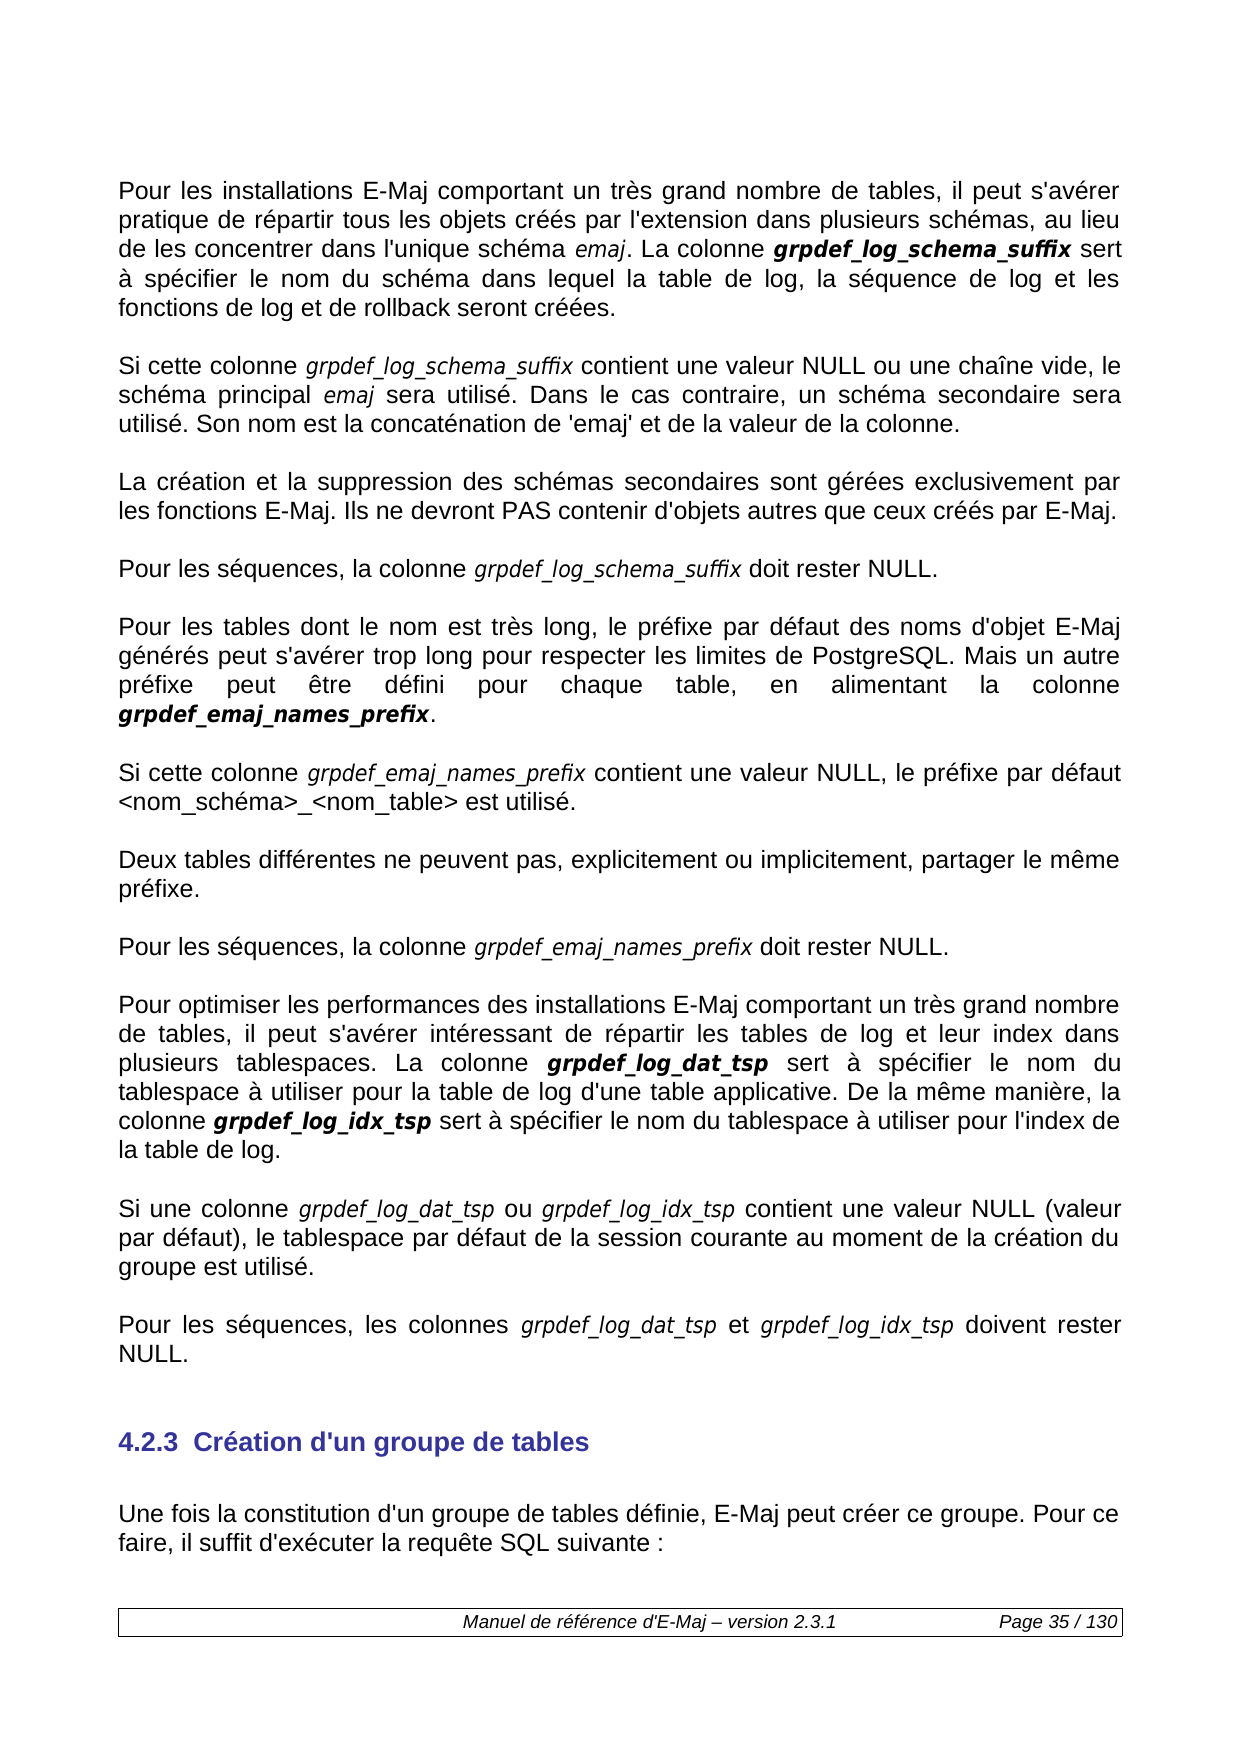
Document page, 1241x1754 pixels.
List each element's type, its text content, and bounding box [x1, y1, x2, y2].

text Si cette colonne grpdef_emaj_names_prefix contient une valeur NULL, le préfixe par défaut <nom_schéma>_<nom_table> est utilisé. [118, 757, 1122, 816]
text Une fois la constitution d'un groupe de tables définie, E-Maj peut créer ce groupe. Pour ce faire, il suffit d'exécuter la requête SQL suivante : [118, 1498, 1122, 1557]
text Pour les séquences, les colonnes grpdef_log_dat_tsp et grpdef_log_idx_tsp doivent rester NULL. [118, 1310, 1122, 1368]
text La création et la suppression des schémas secondaires sont gérées exclusivement par les fonctions E-Maj. Ils ne devront PAS contenir d'objets autres que ceux créés par E-Maj. [118, 467, 1122, 525]
text Pour optimiser les performances des installations E-Maj comportant un très grand nombre de tables, il peut s'avérer intéressant de répartir les tables de log et leur index dans plusieurs tablespaces. La colonne grpdef_log_dat_tsp sert à spécifier le nom du tablespace à utiliser pour la table de log d'une table applicative. De la même manière, la colonne grpdef_log_idx_tsp sert à spécifier le nom du tablespace à utiliser pour l'index de la table de log. [118, 990, 1122, 1164]
text Si cette colonne grpdef_log_schema_suffix contient une valeur NULL ou une chaîne vide, le schéma principal emaj sera utilisé. Dans le cas contraire, un schéma secondaire sera utilisé. Son nom est la concaténation de 'emaj' et de la valeur de la colonne. [118, 351, 1122, 438]
text Si une colonne grpdef_log_dat_tsp ou grpdef_log_idx_tsp contient une valeur NULL (valeur par défaut), le tablespace par défaut de la session courante au moment de la création du groupe est utilisé. [118, 1193, 1122, 1281]
text Pour les séquences, la colonne grpdef_emaj_names_prefix doit rester NULL. [118, 932, 1122, 961]
text Deux tables différentes ne peuvent pas, explicitement ou implicitement, partager le même préfixe. [118, 845, 1122, 903]
text Pour les tables dont le nom est très long, le préfixe par défaut des noms d'objet E-Maj générés peut s'avérer trop long pour respecter les limites de PostgreSQL. Mais un autre préfixe peut être défini pour chaque table, en alimentant la colonne grpdef_emaj_names_prefix. [118, 612, 1122, 728]
text Pour les installations E-Maj comportant un très grand nombre de tables, il peut s'avérer pratique de répartir tous les objets créés par l'extension dans plusieurs schémas, au lieu de les concentrer dans l'unique schéma emaj. La colonne grpdef_log_schema_suffix sert à spécifier le nom du schéma dans lequel la table de log, la séquence de log et les fonctions de log et de rollback seront créées. [118, 176, 1122, 322]
subtitle Création d'un groupe de tables [118, 1426, 1122, 1457]
text Pour les séquences, la colonne grpdef_log_schema_suffix doit rester NULL. [118, 554, 1122, 583]
